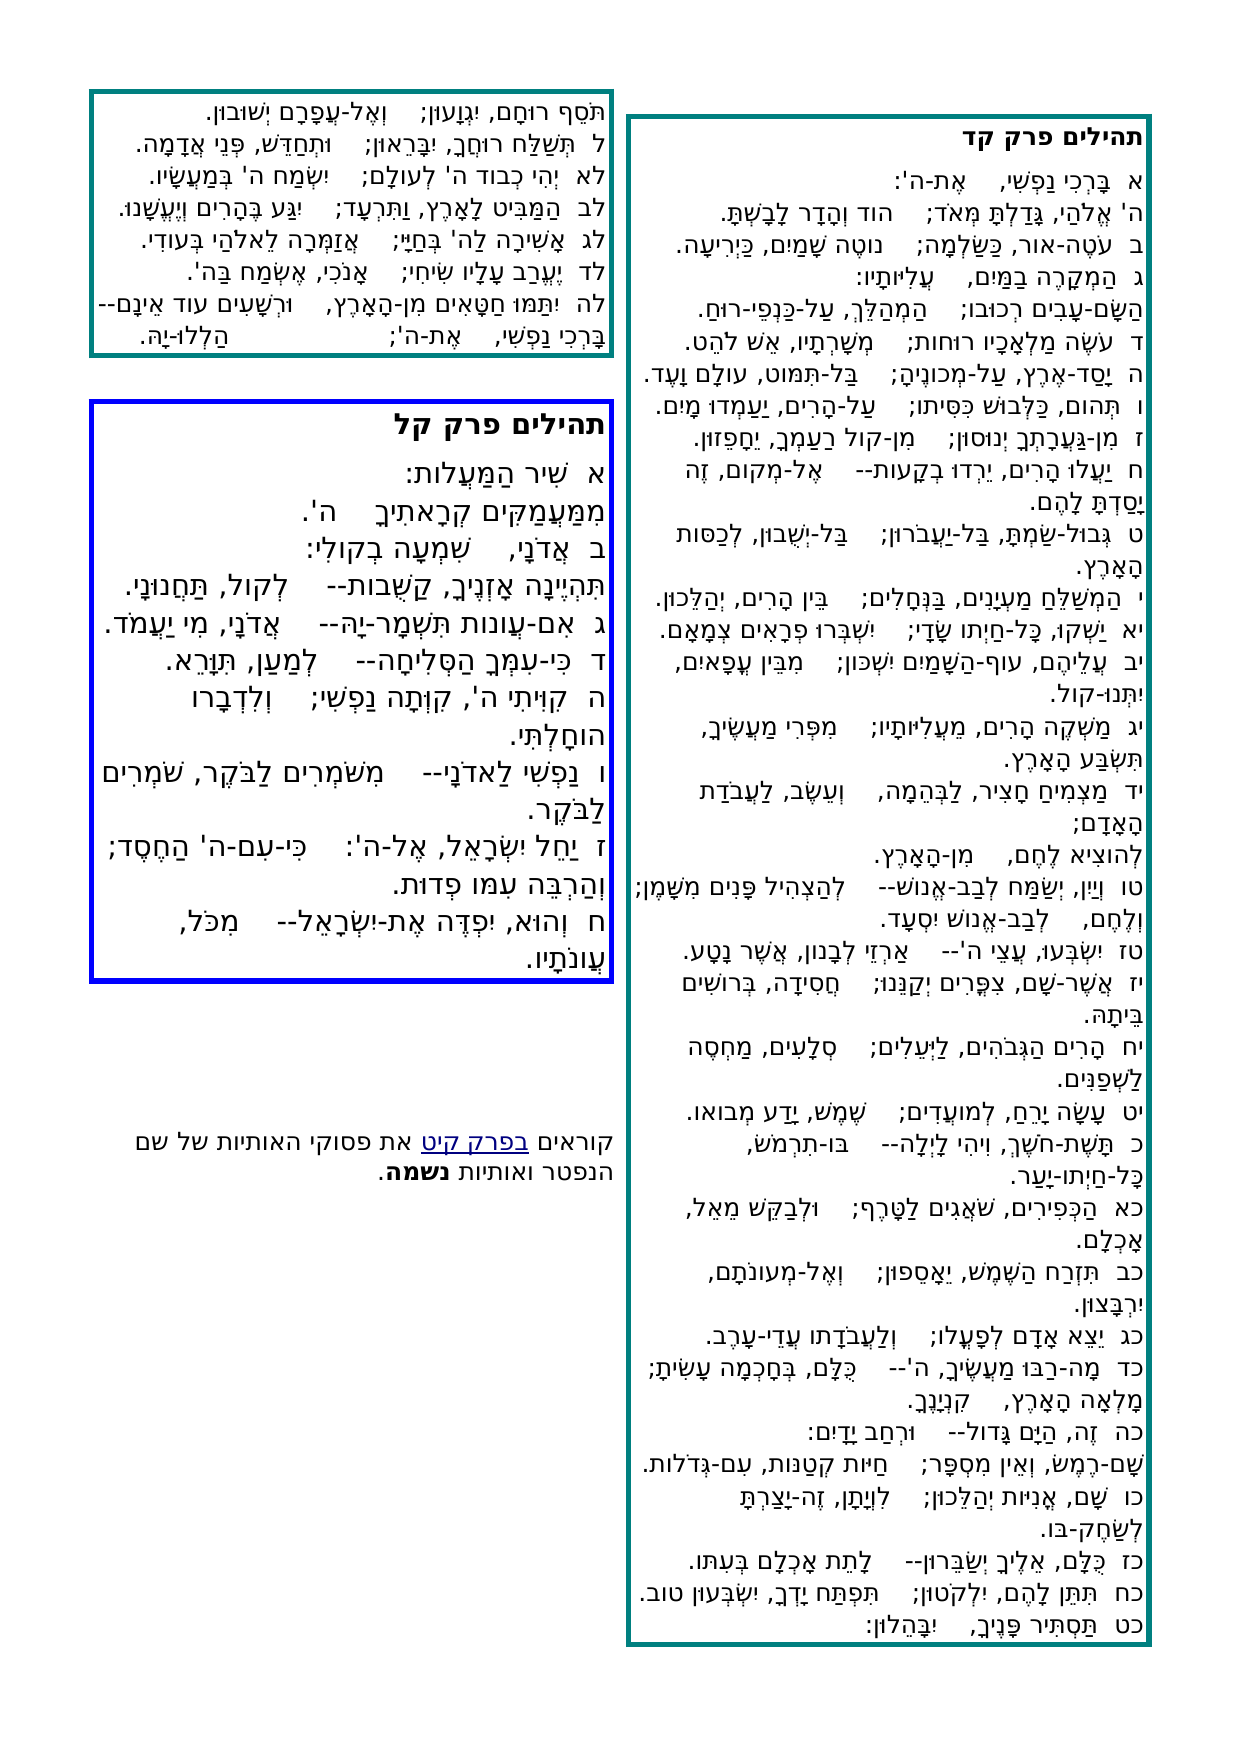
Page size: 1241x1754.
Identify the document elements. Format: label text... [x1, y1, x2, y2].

text קוראים בפרק קיט את פסוקי האותיות של שם הנפטר ואותיות נשמה. [88, 1123, 614, 1187]
subtitle תהילים פרק קל [94, 404, 609, 441]
subtitle תהילים פרק קד [631, 119, 1146, 151]
text א שִׁיר הַמַּעֲלות: מִמַּעֲמַקִּים קְרָאתִיךָ ה'. ב אֲדֹנָי, שִׁמְעָה בְקולִי: תִּהְיֶינָה אָזְנֶיךָ, קַשֻּׁבות-- לְקול, תַּחֲנוּנָי. ג אִם-עֲונות תִּשְׁמָר-יָהּ-- אֲדֹנָי, מִי יַעֲמֹד. ד כִּי-עִמְּךָ הַסְּלִיחָה-- לְמַעַן, תִּוָּרֵא. ה קִוִּיתִי ה', קִוְּתָה נַפְשִׁי; וְלִדְבָרו הוחָלְתִּי. ו נַפְשִׁי לַאדֹנָי-- מִשֹּׁמְרִים לַבֹּקֶר, שֹׁמְרִים לַבֹּקֶר. ז יַחֵל יִשְׂרָאֵל, אֶל-ה': כִּי-עִם-ה' הַחֶסֶד; וְהַרְבֵּה עִמּו פְדוּת. ח וְהוּא, יִפְדֶּה אֶת-יִשְׂרָאֵל-- מִכֹּל, עֲונֹתָיו. [94, 449, 609, 978]
text א בָּרְכִי נַפְשִׁי, אֶת-ה': ה' אֱלֹהַי, גָּדַלְתָּ מְּאֹד; הוד וְהָדָר לָבָשְׁתָּ. ב עֹטֶה-אור, כַּשַּׂלְמָה; נוטֶה שָׁמַיִם, כַּיְרִיעָה. ג הַמְקָרֶה בַמַּיִם, עֲלִיּותָיו: הַשָּׂם-עָבִים רְכוּבו; הַמְהַלֵּךְ, עַל-כַּנְפֵי-רוּחַ. ד עֹשֶׂה מַלְאָכָיו רוּחות; מְשָׁרְתָיו, אֵשׁ לֹהֵט. ה יָסַד-אֶרֶץ, עַל-מְכונֶיהָ; בַּל-תִּמּוט, עולָם וָעֶד. ו תְּהום, כַּלְּבוּשׁ כִּסִּיתו; עַל-הָרִים, יַעַמְדוּ מָיִם. ז מִן-גַּעֲרָתְךָ יְנוּסוּן; מִן-קול רַעַמְךָ, יֵחָפֵזוּן. ח יַעֲלוּ הָרִים, יֵרְדוּ בְקָעות-- אֶל-מְקום, זֶה יָסַדְתָּ לָהֶם. ט גְּבוּל-שַׂמְתָּ, בַּל-יַעֲבֹרוּן; בַּל-יְשֻׁבוּן, לְכַסּות הָאָרֶץ. י הַמְשַׁלֵּחַ מַעְיָנִים, בַּנְּחָלִים; בֵּין הָרִים, יְהַלֵּכוּן. יא יַשְׁקוּ, כָּל-חַיְתו שָׂדָי; יִשְׁבְּרוּ פְרָאִים צְמָאָם. יב עֲלֵיהֶם, עוף-הַשָּׁמַיִם יִשְׁכּון; מִבֵּין עֳפָאיִם, יִתְּנוּ-קול. יג מַשְׁקֶה הָרִים, מֵעֲלִיּותָיו; מִפְּרִי מַעֲשֶׂיךָ, תִּשְׂבַּע הָאָרֶץ. יד מַצְמִיחַ חָצִיר, לַבְּהֵמָה, וְעֵשֶׂב, לַעֲבֹדַת הָאָדָם; לְהוצִיא לֶחֶם, מִן-הָאָרֶץ. טו וְיַיִן, יְשַׂמַּח לְבַב-אֱנושׁ-- לְהַצְהִיל פָּנִים מִשָּׁמֶן; וְלֶחֶם, לְבַב-אֱנושׁ יִסְעָד. טז יִשְׂבְּעוּ, עֲצֵי ה'-- אַרְזֵי לְבָנון, אֲשֶׁר נָטָע. יז אֲשֶׁר-שָׁם, צִפֳּרִים יְקַנֵּנוּ; חֲסִידָה, בְּרושִׁים בֵּיתָהּ. יח הָרִים הַגְּבֹהִים, לַיְּעֵלִים; סְלָעִים, מַחְסֶה לַשְׁפַנִּים. יט עָשָׂה יָרֵחַ, לְמועֲדִים; שֶׁמֶשׁ, יָדַע מְבואו. כ תָּשֶׁת-חֹשֶׁךְ, וִיהִי לָיְלָה-- בּו-תִרְמֹשׂ, כָּל-חַיְתו-יָעַר. כא הַכְּפִירִים, שֹׁאֲגִים לַטָּרֶף; וּלְבַקֵּשׁ מֵאֵל, אָכְלָם. כב תִּזְרַח הַשֶּׁמֶשׁ, יֵאָסֵפוּן; וְאֶל-מְעונֹתָם, יִרְבָּצוּן. כג יֵצֵא אָדָם לְפָעֳלו; וְלַעֲבֹדָתו עֲדֵי-עָרֶב. כד מָה-רַבּוּ מַעֲשֶׂיךָ, ה'-- כֻּלָּם, בְּחָכְמָה עָשִׂיתָ; מָלְאָה הָאָרֶץ, קִנְיָנֶךָ. כה זֶה, הַיָּם גָּדול-- וּרְחַב יָדָיִם: שָׁם-רֶמֶשׂ, וְאֵין מִסְפָּר; חַיּות קְטַנּות, עִם-גְּדֹלות. כו שָׁם, אֳנִיּות יְהַלֵּכוּן; לִוְיָתָן, זֶה-יָצַרְתָּ לְשַׂחֶק-בּו. כז כֻּלָּם, אֵלֶיךָ יְשַׂבֵּרוּן-- לָתֵת אָכְלָם בְּעִתּו. כח תִּתֵּן לָהֶם, יִלְקֹטוּן; תִּפְתַּח יָדְךָ, יִשְׂבְּעוּן טוב. כט תַּסְתִּיר פָּנֶיךָ, יִבָּהֵלוּן: [631, 158, 1146, 1642]
text תֹּסֵף רוּחָם, יִגְוָעוּן; וְאֶל-עֲפָרָם יְשׁוּבוּן. ל תְּשַׁלַּח רוּחֲךָ, יִבָּרֵאוּן; וּתְחַדֵּשׁ, פְּנֵי אֲדָמָה. לא יְהִי כְבוד ה' לְעולָם; יִשְׂמַח ה' בְּמַעֲשָׂיו. לב הַמַּבִּיט לָאָרֶץ, וַתִּרְעָד; יִגַּע בֶּהָרִים וְיֶעֱשָׁנוּ. לג אָשִׁירָה לַה' בְּחַיָּי; אֲזַמְּרָה לֵאלֹהַי בְּעודִי. לד יֶעֱרַב עָלָיו שִׂיחִי; אָנֹכִי, אֶשְׂמַח בַּה'. לה יִתַּמּוּ חַטָּאִים מִן-הָאָרֶץ, וּרְשָׁעִים עוד אֵינָם-- בָּרְכִי נַפְשִׁי, אֶת-ה'; הַלְלוּ-יָהּ. [94, 94, 609, 353]
